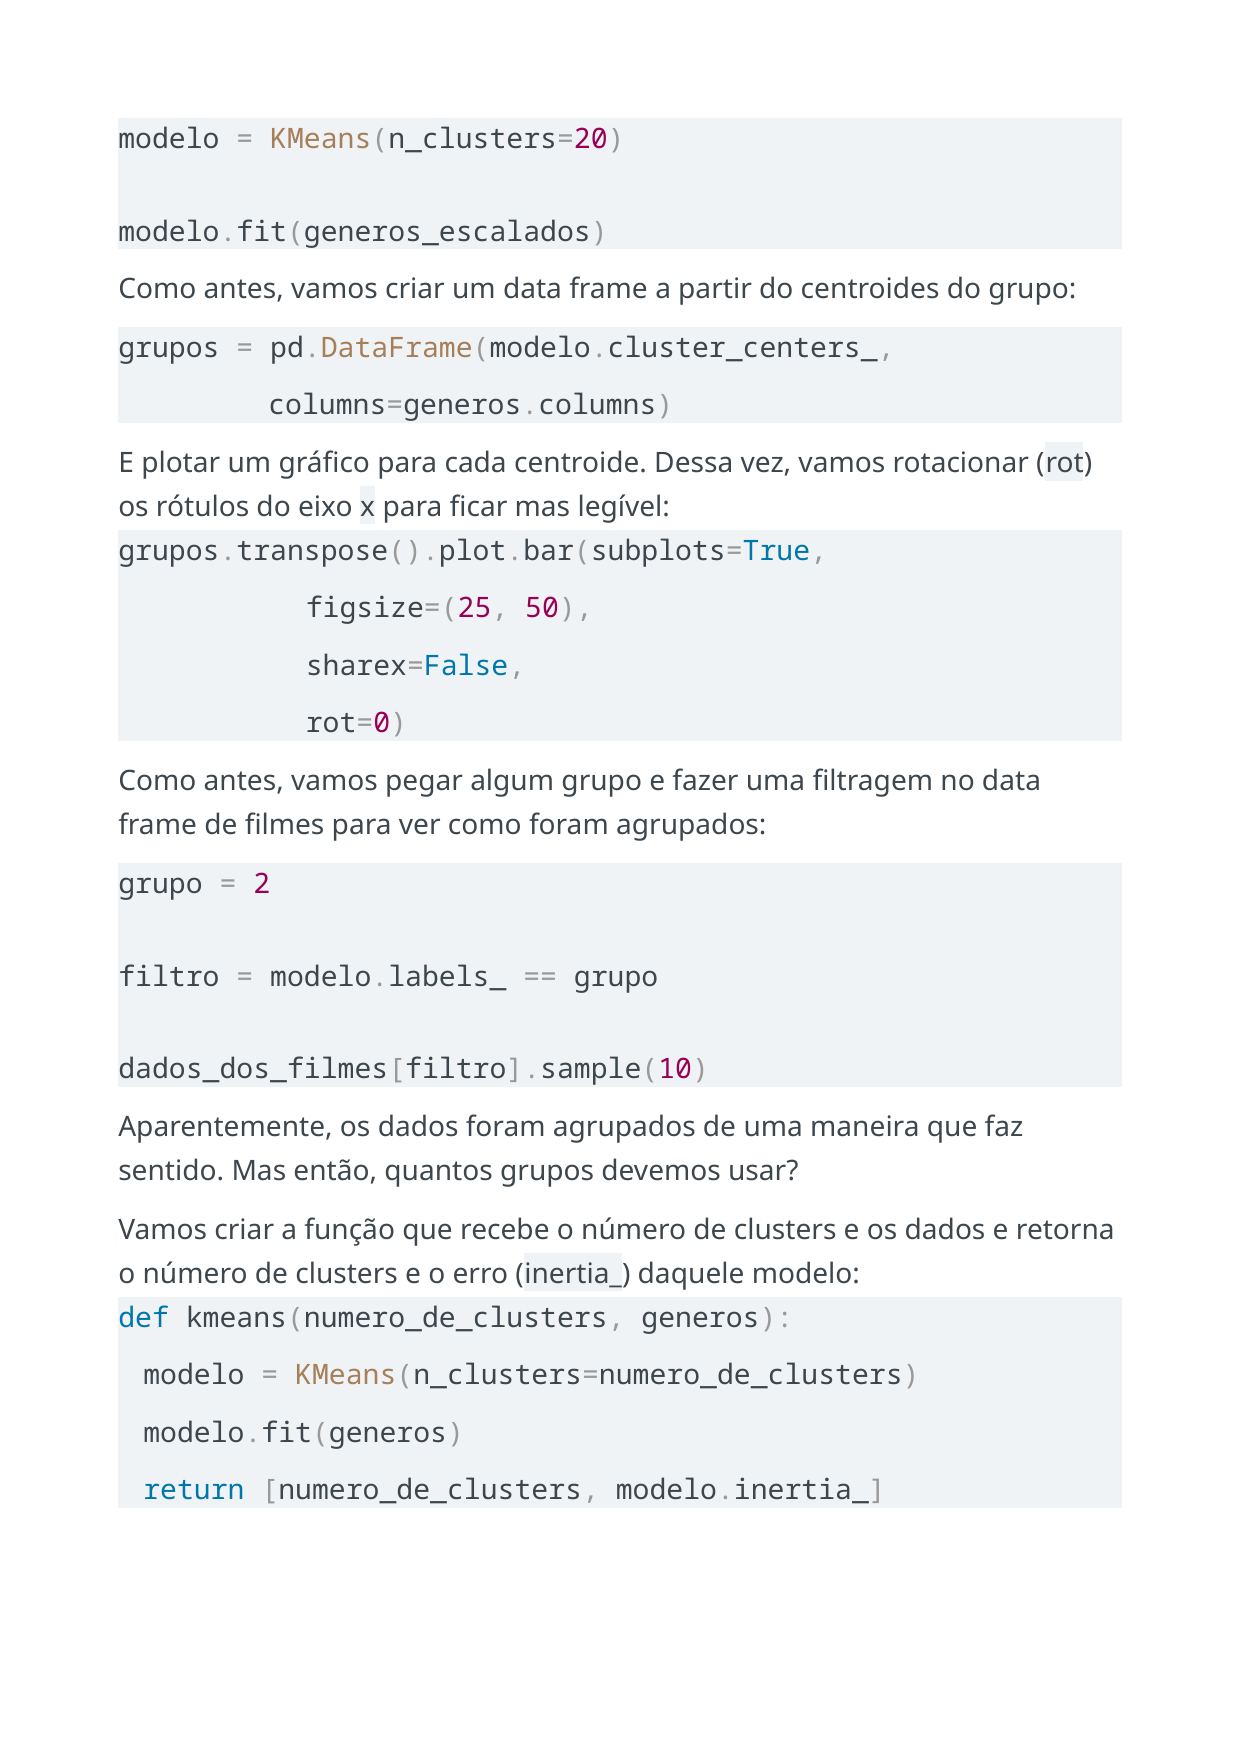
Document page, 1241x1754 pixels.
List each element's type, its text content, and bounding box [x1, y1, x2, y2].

text sharex=False, [118, 645, 1122, 684]
text grupos = pd.DataFrame(modelo.cluster_centers_, [118, 327, 1122, 366]
text grupos.transpose().plot.bar(subplots=True, [118, 530, 1122, 569]
text modelo.fit(generos_escalados) [118, 211, 1122, 249]
text Vamos criar a função que recebe o número de clusters e os dados e retorna o número de clusters e o erro (inertia_) daquele modelo: [118, 1209, 1122, 1291]
text filtro = modelo.labels_ == grupo [118, 956, 1122, 994]
text columns=generos.columns) [118, 385, 1122, 423]
text modelo = KMeans(n_clusters=numero_de_clusters) [118, 1355, 1122, 1393]
text modelo.fit(generos) [118, 1412, 1122, 1451]
text grupo = 2 [118, 863, 1122, 901]
text def kmeans(numero_de_clusters, generos): [118, 1297, 1122, 1336]
text dados_dos_filmes[filtro].sample(10) [118, 1049, 1122, 1087]
text Como antes, vamos criar um data frame a partir do centroides do grupo: [118, 268, 1122, 307]
text rot=0) [118, 703, 1122, 741]
text figsize=(25, 50), [118, 588, 1122, 626]
text E plotar um gráfico para cada centroide. Dessa vez, vamos rotacionar (rot) os rótulos do eixo x para ficar mas legível: [118, 442, 1122, 524]
text Como antes, vamos pegar algum grupo e fazer uma filtragem no data frame de filmes para ver como foram agrupados: [118, 760, 1122, 843]
text Aparentemente, os dados foram agrupados de uma maneira que faz sentido. Mas então, quantos grupos devemos usar? [118, 1106, 1122, 1189]
text modelo = KMeans(n_clusters=20) [118, 118, 1122, 156]
text return [numero_de_clusters, modelo.inertia_] [118, 1470, 1122, 1508]
